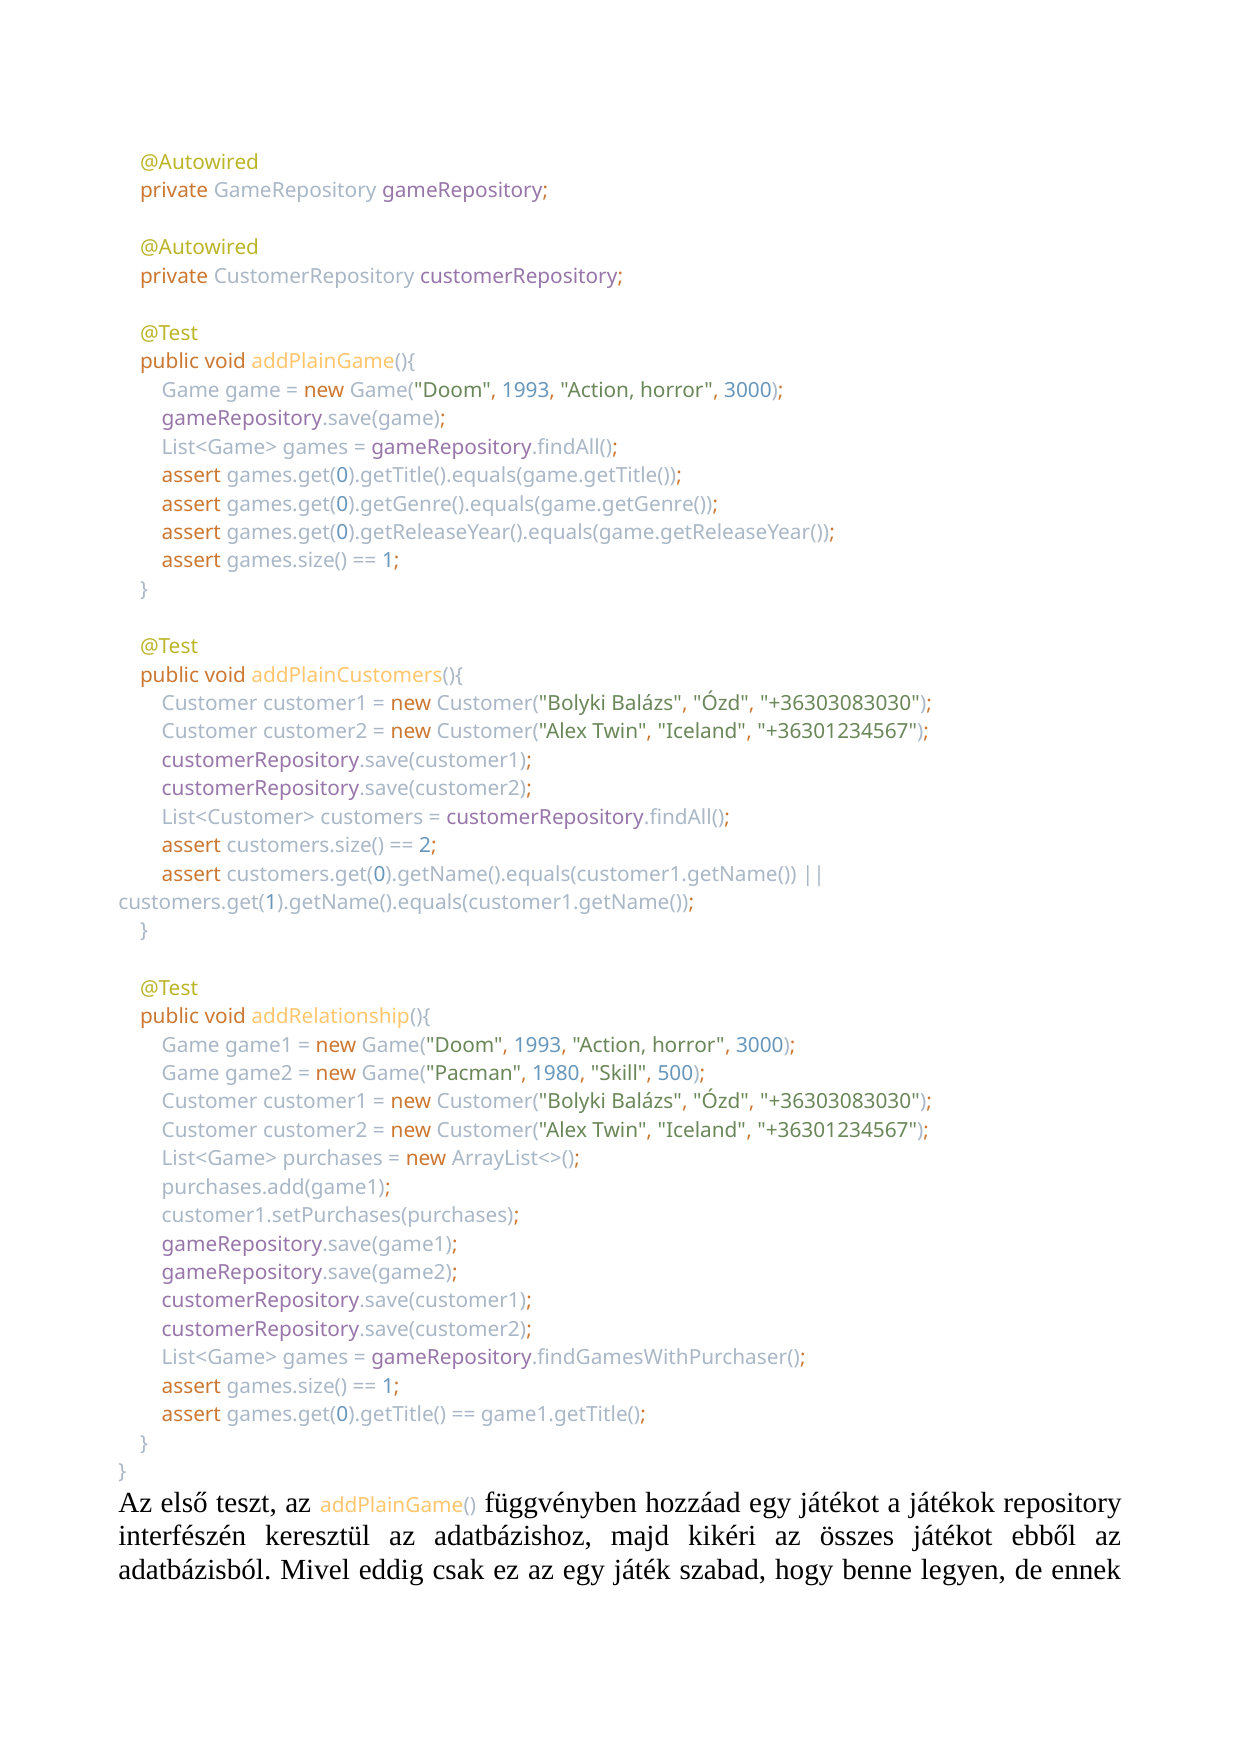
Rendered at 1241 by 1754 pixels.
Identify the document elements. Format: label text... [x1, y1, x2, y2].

text @Autowired private GameRepository gameRepository; @Autowired private CustomerRepository customerRepository; @Test public void addPlainGame(){ Game game = new Game("Doom", 1993, "Action, horror", 3000); gameRepository.save(game); List<Game> games = gameRepository.findAll(); assert games.get(0).getTitle().equals(game.getTitle()); assert games.get(0).getGenre().equals(game.getGenre()); assert games.get(0).getReleaseYear().equals(game.getReleaseYear()); assert games.size() == 1; } @Test public void addPlainCustomers(){ Customer customer1 = new Customer("Bolyki Balázs", "Ózd", "+36303083030"); Customer customer2 = new Customer("Alex Twin", "Iceland", "+36301234567"); customerRepository.save(customer1); customerRepository.save(customer2); List<Customer> customers = customerRepository.findAll(); assert customers.size() == 2; assert customers.get(0).getName().equals(customer1.getName()) || customers.get(1).getName().equals(customer1.getName()); } @Test public void addRelationship(){ Game game1 = new Game("Doom", 1993, "Action, horror", 3000); Game game2 = new Game("Pacman", 1980, "Skill", 500); Customer customer1 = new Customer("Bolyki Balázs", "Ózd", "+36303083030"); Customer customer2 = new Customer("Alex Twin", "Iceland", "+36301234567"); List<Game> purchases = new ArrayList<>(); purchases.add(game1); customer1.setPurchases(purchases); gameRepository.save(game1); gameRepository.save(game2); customerRepository.save(customer1); customerRepository.save(customer2); List<Game> games = gameRepository.findGamesWithPurchaser(); assert games.size() == 1; assert games.get(0).getTitle() == game1.getTitle(); } } [118, 118, 1122, 1485]
text Az első teszt, az addPlainGame() függvényben hozzáad egy játékot a játékok repository interfészén keresztül az adatbázishoz, majd kikéri az összes játékot ebből az adatbázisból. Mivel eddig csak ez az egy játék szabad, hogy benne legyen, de ennek [118, 1485, 1122, 1585]
